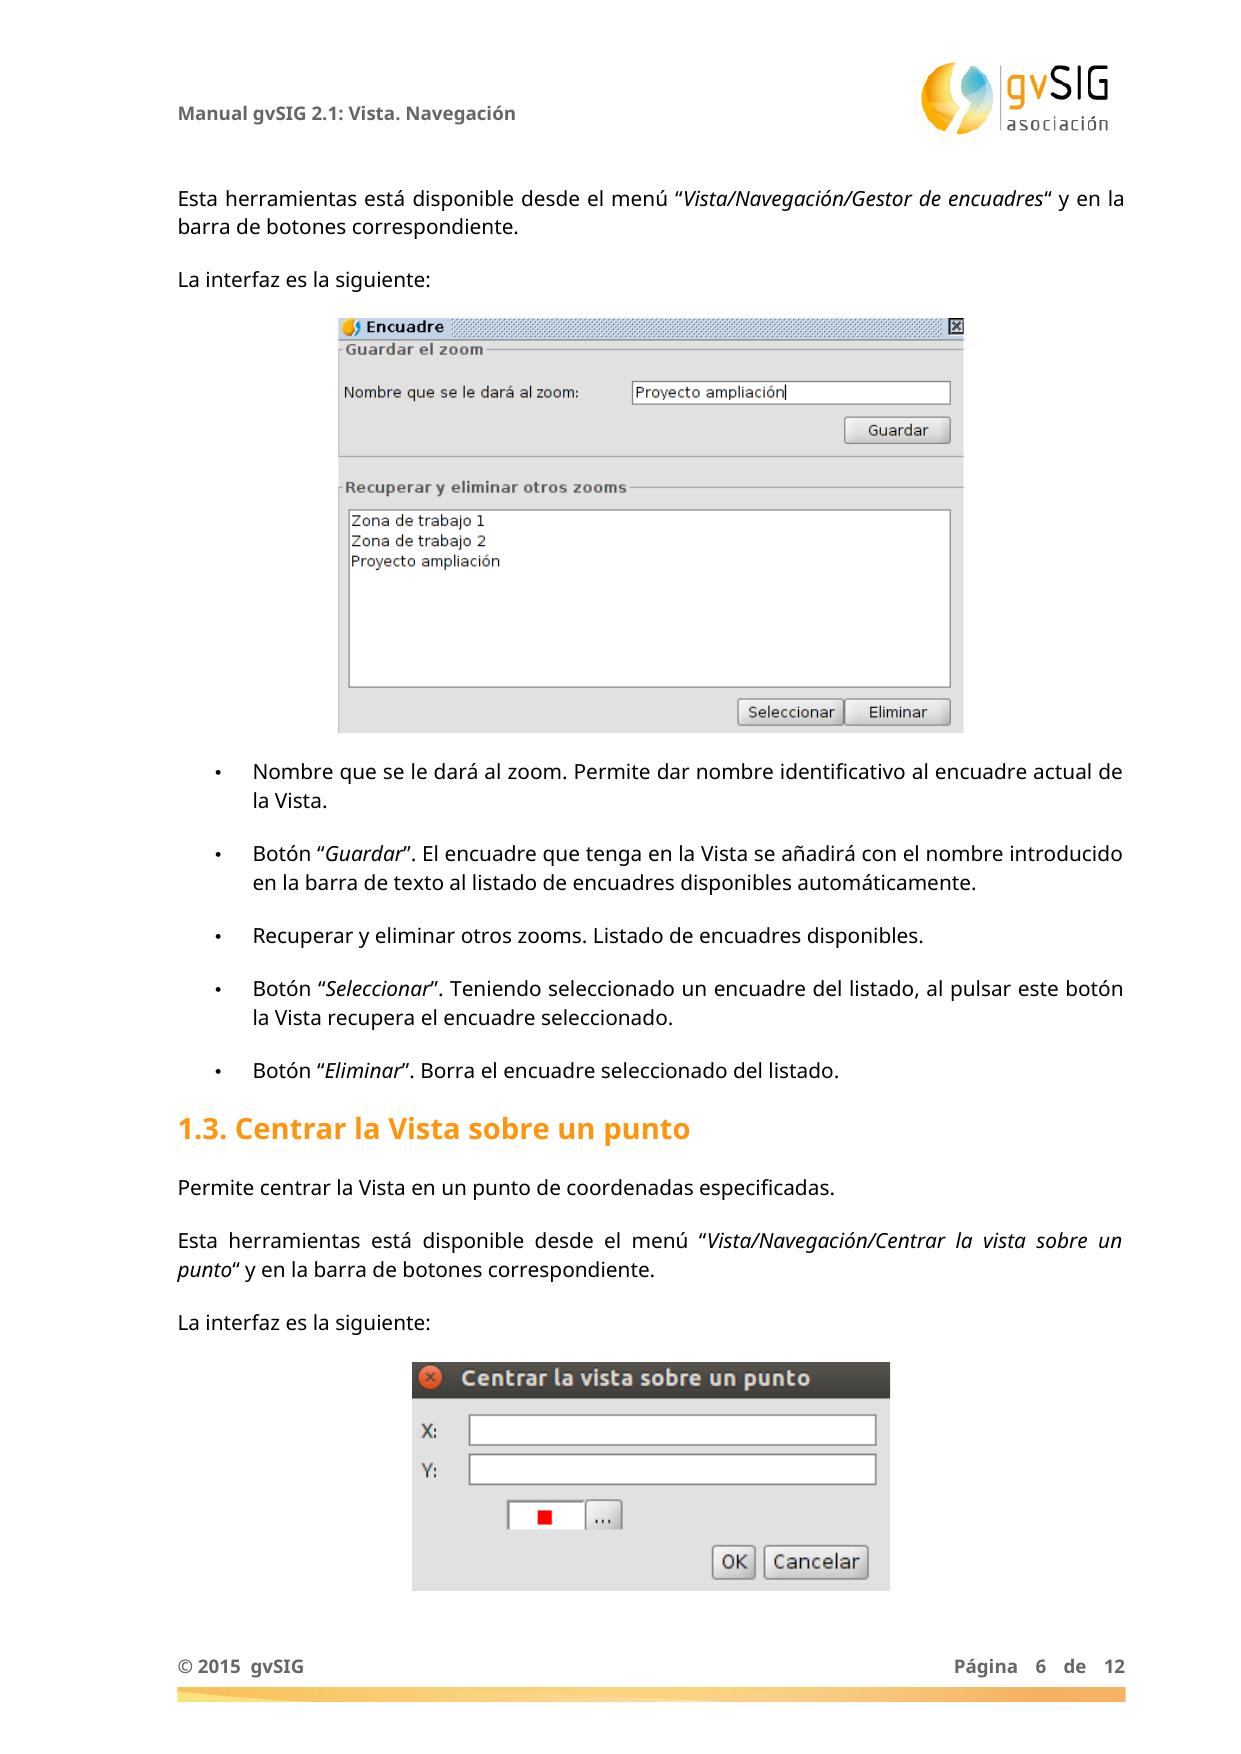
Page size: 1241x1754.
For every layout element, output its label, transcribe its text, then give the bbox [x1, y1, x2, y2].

text Esta herramientas está disponible desde el menú “Vista/Navegación/Gestor de encuadres“ y en la barra de botones correspondiente. [177, 184, 1125, 241]
text Permite centrar la Vista en un punto de coordenadas especificadas. [177, 1173, 1125, 1202]
list Recuperar y eliminar otros zooms. Listado de encuadres disponibles. [215, 921, 1125, 949]
subtitle 1.3. Centrar la Vista sobre un punto [177, 1108, 1125, 1148]
picture [177, 1687, 1126, 1702]
text La interfaz es la siguiente: [177, 266, 1125, 294]
text La interfaz es la siguiente: [177, 1308, 1125, 1337]
picture [338, 318, 964, 733]
text Esta herramientas está disponible desde el menú “Vista/Navegación/Centrar la vista sobre un punto“ y en la barra de botones correspondiente. [177, 1227, 1125, 1283]
list Nombre que se le dará al zoom. Permite dar nombre identificativo al encuadre actual de la Vista. [215, 757, 1125, 814]
list Botón “Guardar”. El encuadre que tenga en la Vista se añadirá con el nombre introducido en la barra de texto al listado de encuadres disponibles automáticamente. [215, 839, 1125, 896]
list Botón “Seleccionar”. Teniendo seleccionado un encuadre del listado, al pulsar este botón la Vista recupera el encuadre seleccionado. [215, 974, 1125, 1031]
picture [902, 47, 1122, 148]
list Botón “Eliminar”. Borra el encuadre seleccionado del listado. [215, 1056, 1125, 1085]
picture [412, 1362, 891, 1591]
